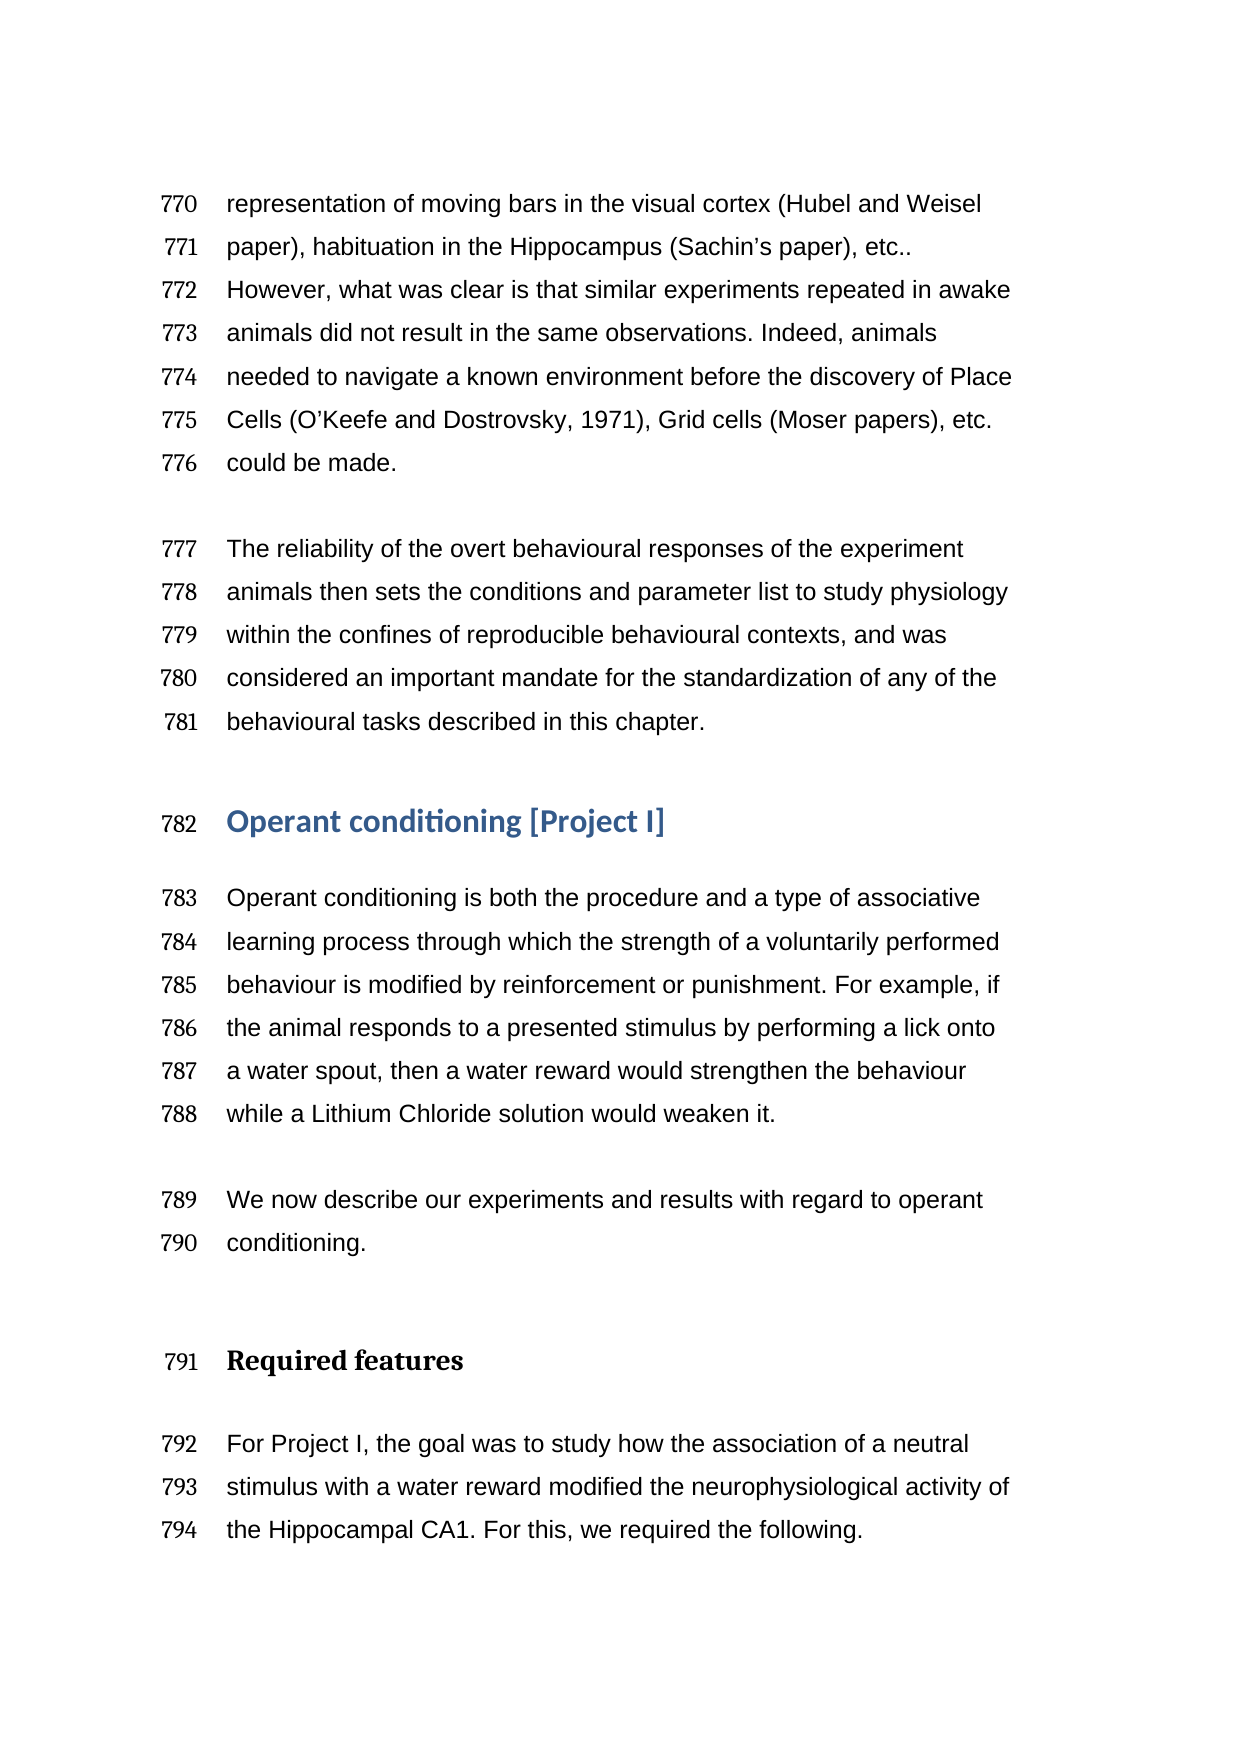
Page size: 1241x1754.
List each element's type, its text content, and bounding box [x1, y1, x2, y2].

text For Project I, the goal was to study how the association of a neutral stimulus with a water reward modified the neurophysiological activity of the Hippocampal CA1. For this, we required the following. [226, 1429, 1014, 1544]
subtitle Operant conditioning [Project I] [226, 799, 1014, 840]
text Operant conditioning is both the procedure and a type of associative learning process through which the strength of a voluntarily performed behaviour is modified by reinforcement or punishment. For example, if the animal responds to a presented stimulus by performing a lick onto a water spout, then a water reward would strengthen the behaviour while a Lithium Chloride solution would weaken it. [226, 883, 1014, 1128]
subtitle Required features [226, 1344, 1014, 1377]
text The reliability of the overt behavioural responses of the experiment animals then sets the conditions and parameter list to study physiology within the confines of reproducible behavioural contexts, and was considered an important mandate for the standardization of any of the behavioural tasks described in this chapter. [226, 534, 1014, 735]
text representation of moving bars in the visual cortex (Hubel and Weisel paper), habituation in the Hippocampus (Sachin’s paper), etc.. However, what was clear is that similar experiments repeated in awake animals did not result in the same observations. Indeed, animals needed to navigate a known environment before the discovery of Place Cells (O’Keefe and Dostrovsky, 1971), Grid cells (Moser papers), etc. could be made. [226, 189, 1014, 476]
text We now describe our experiments and results with regard to operant conditioning. [226, 1185, 1014, 1257]
